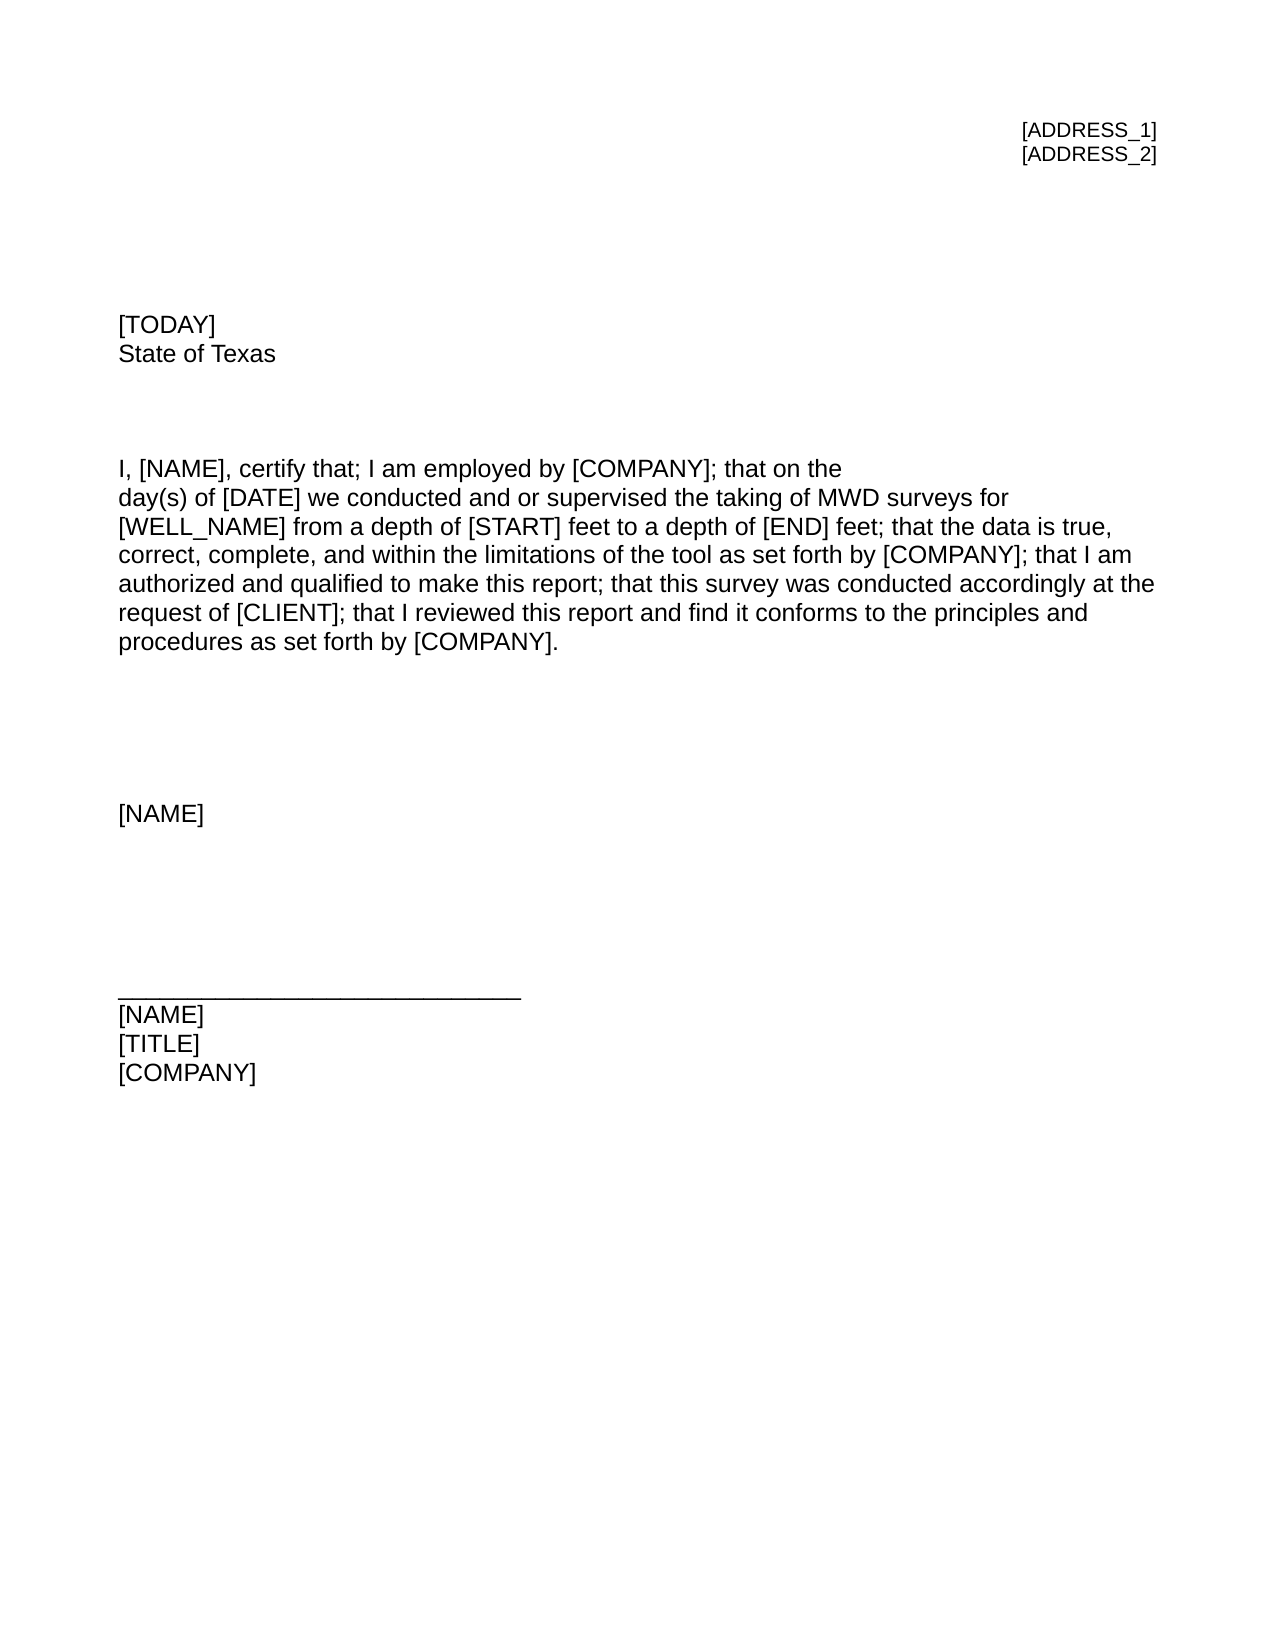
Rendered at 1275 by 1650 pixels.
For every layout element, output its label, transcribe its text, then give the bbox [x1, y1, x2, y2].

text I, [NAME], certify that; I am employed by [COMPANY]; that on the [118, 454, 1157, 483]
text [NAME] [118, 799, 1157, 828]
text [NAME] [118, 1001, 1157, 1029]
text day(s) of [DATE] we conducted and or supervised the taking of MWD surveys for [WELL_NAME] from a depth of [START] feet to a depth of [END] feet; that the data is true, correct, complete, and within the limitations of the tool as set forth by [COMPANY]; that I am authorized and qualified to make this report; that this survey was conducted accordingly at the request of [CLIENT]; that I reviewed this report and find it conforms to the principles and procedures as set forth by [COMPANY]. [118, 483, 1157, 656]
text _____________________________ [118, 972, 1157, 1001]
text [TODAY] [118, 311, 1157, 339]
text State of Texas [118, 339, 1157, 368]
text [COMPANY] [118, 1058, 1157, 1087]
text [TITLE] [118, 1029, 1157, 1058]
